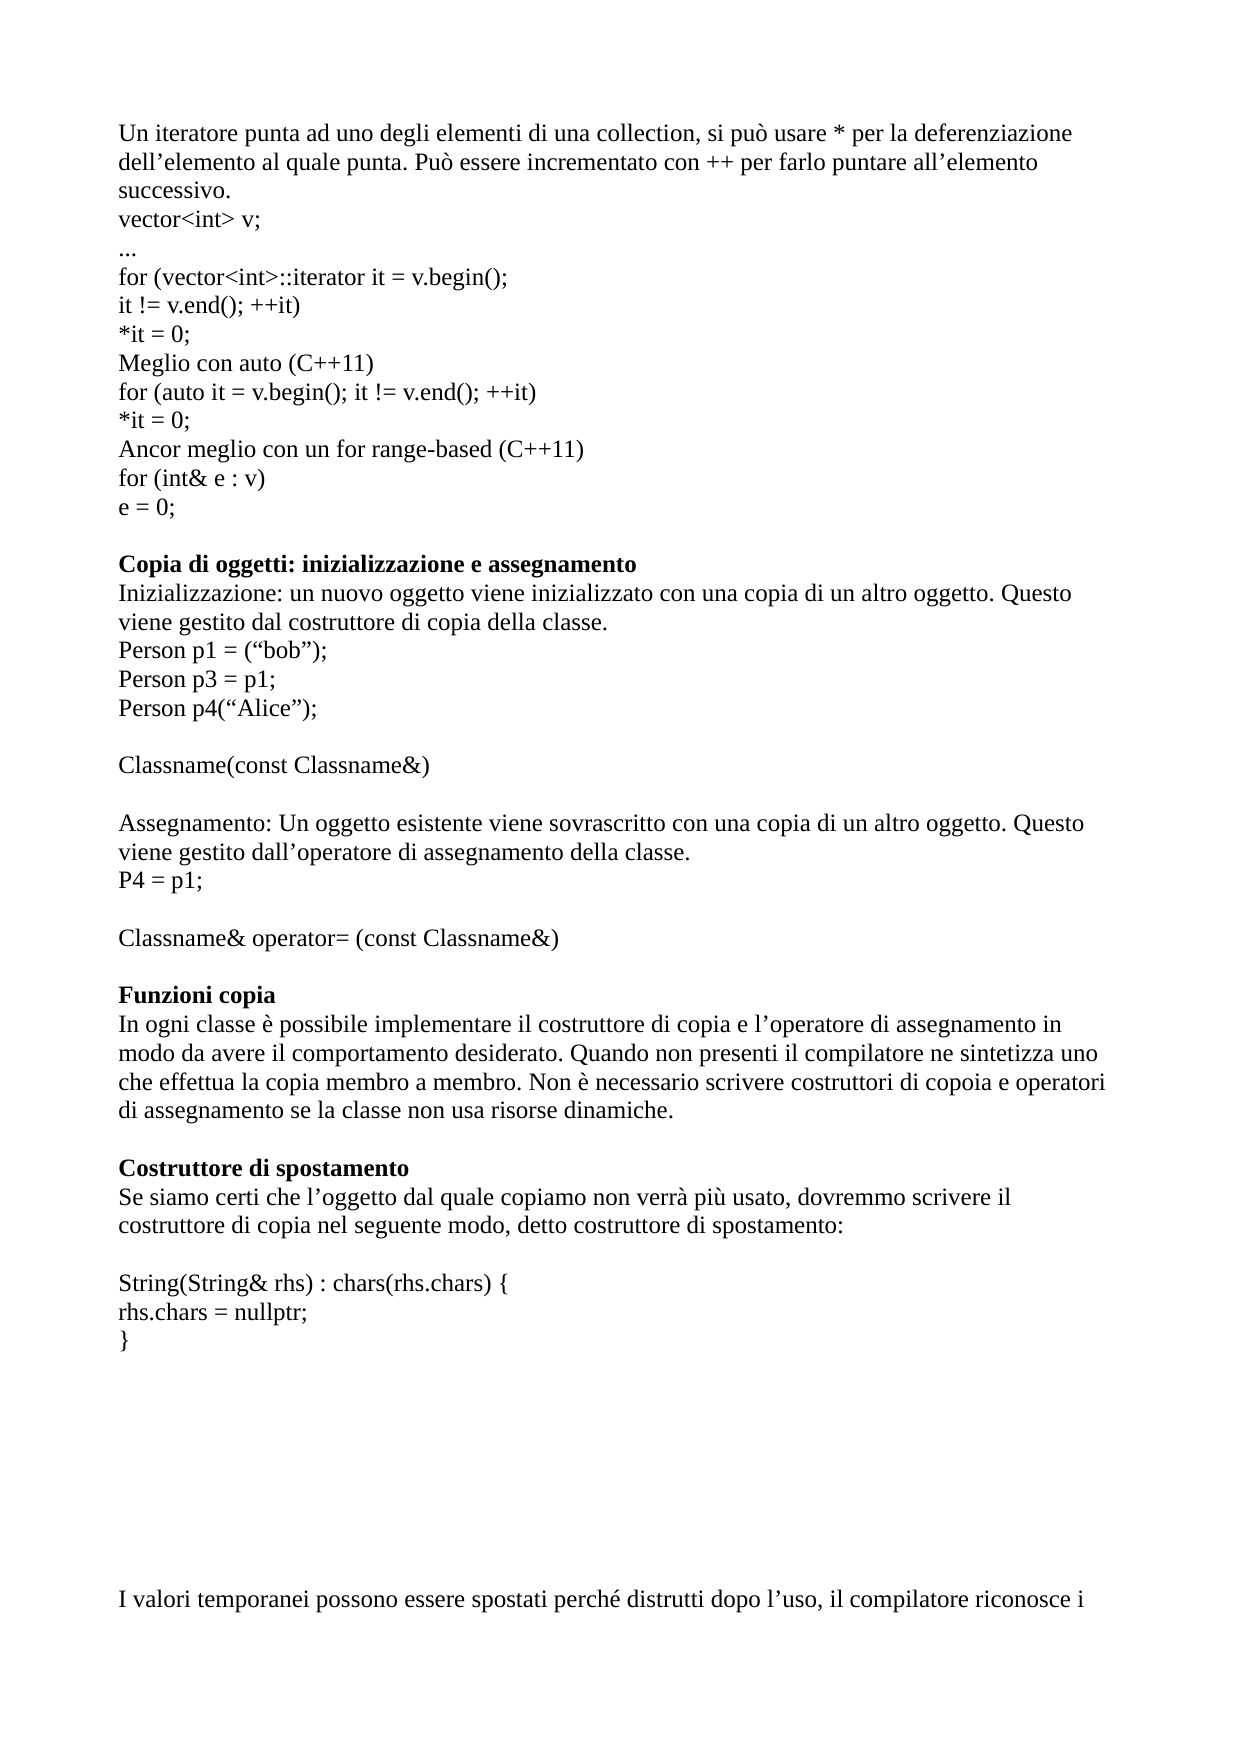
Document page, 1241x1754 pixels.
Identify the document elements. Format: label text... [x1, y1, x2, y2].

text I valori temporanei possono essere spostati perché distrutti dopo l’uso, il compilatore riconosce i [118, 1584, 1122, 1613]
text Un iteratore punta ad uno degli elementi di una collection, si può usare * per la deferenziazione dell’elemento al quale punta. Può essere incrementato con ++ per farlo puntare all’elemento successivo. [118, 118, 1122, 204]
text Funzioni copia [118, 981, 1122, 1009]
text Person p1 = (“bob”); [118, 636, 1122, 664]
text e = 0; [118, 492, 1122, 521]
text Ancor meglio con un for range-based (C++11) [118, 434, 1122, 463]
text Costruttore di spostamento [118, 1153, 1122, 1182]
text In ogni classe è possibile implementare il costruttore di copia e l’operatore di assegnamento in modo da avere il comportamento desiderato. Quando non presenti il compilatore ne sintetizza uno che effettua la copia membro a membro. Non è necessario scrivere costruttori di copoia e operatori di assegnamento se la classe non usa risorse dinamiche. [118, 1009, 1122, 1124]
text } [118, 1326, 1122, 1354]
text for (int& e : v) [118, 463, 1122, 492]
text rhs.chars = nullptr; [118, 1297, 1122, 1326]
text P4 = p1; [118, 866, 1122, 894]
text Meglio con auto (C++11) [118, 348, 1122, 377]
text Assegnamento: Un oggetto esistente viene sovrascritto con una copia di un altro oggetto. Questo viene gestito dall’operatore di assegnamento della classe. [118, 808, 1122, 866]
text Classname(const Classname&) [118, 751, 1122, 779]
text for (vector<int>::iterator it = v.begin(); [118, 262, 1122, 291]
text it != v.end(); ++it) [118, 291, 1122, 319]
text String(String& rhs) : chars(rhs.chars) { [118, 1268, 1122, 1297]
text vector<int> v; [118, 204, 1122, 233]
text Person p4(“Alice”); [118, 693, 1122, 722]
text *it = 0; [118, 319, 1122, 348]
text ... [118, 233, 1122, 262]
text Se siamo certi che l’oggetto dal quale copiamo non verrà più usato, dovremmo scrivere il costruttore di copia nel seguente modo, detto costruttore di spostamento: [118, 1182, 1122, 1239]
text Copia di oggetti: inizializzazione e assegnamento [118, 549, 1122, 578]
text Classname& operator= (const Classname&) [118, 923, 1122, 952]
text Inizializzazione: un nuovo oggetto viene inizializzato con una copia di un altro oggetto. Questo viene gestito dal costruttore di copia della classe. [118, 578, 1122, 636]
text Person p3 = p1; [118, 664, 1122, 693]
text for (auto it = v.begin(); it != v.end(); ++it) [118, 377, 1122, 406]
text *it = 0; [118, 406, 1122, 434]
